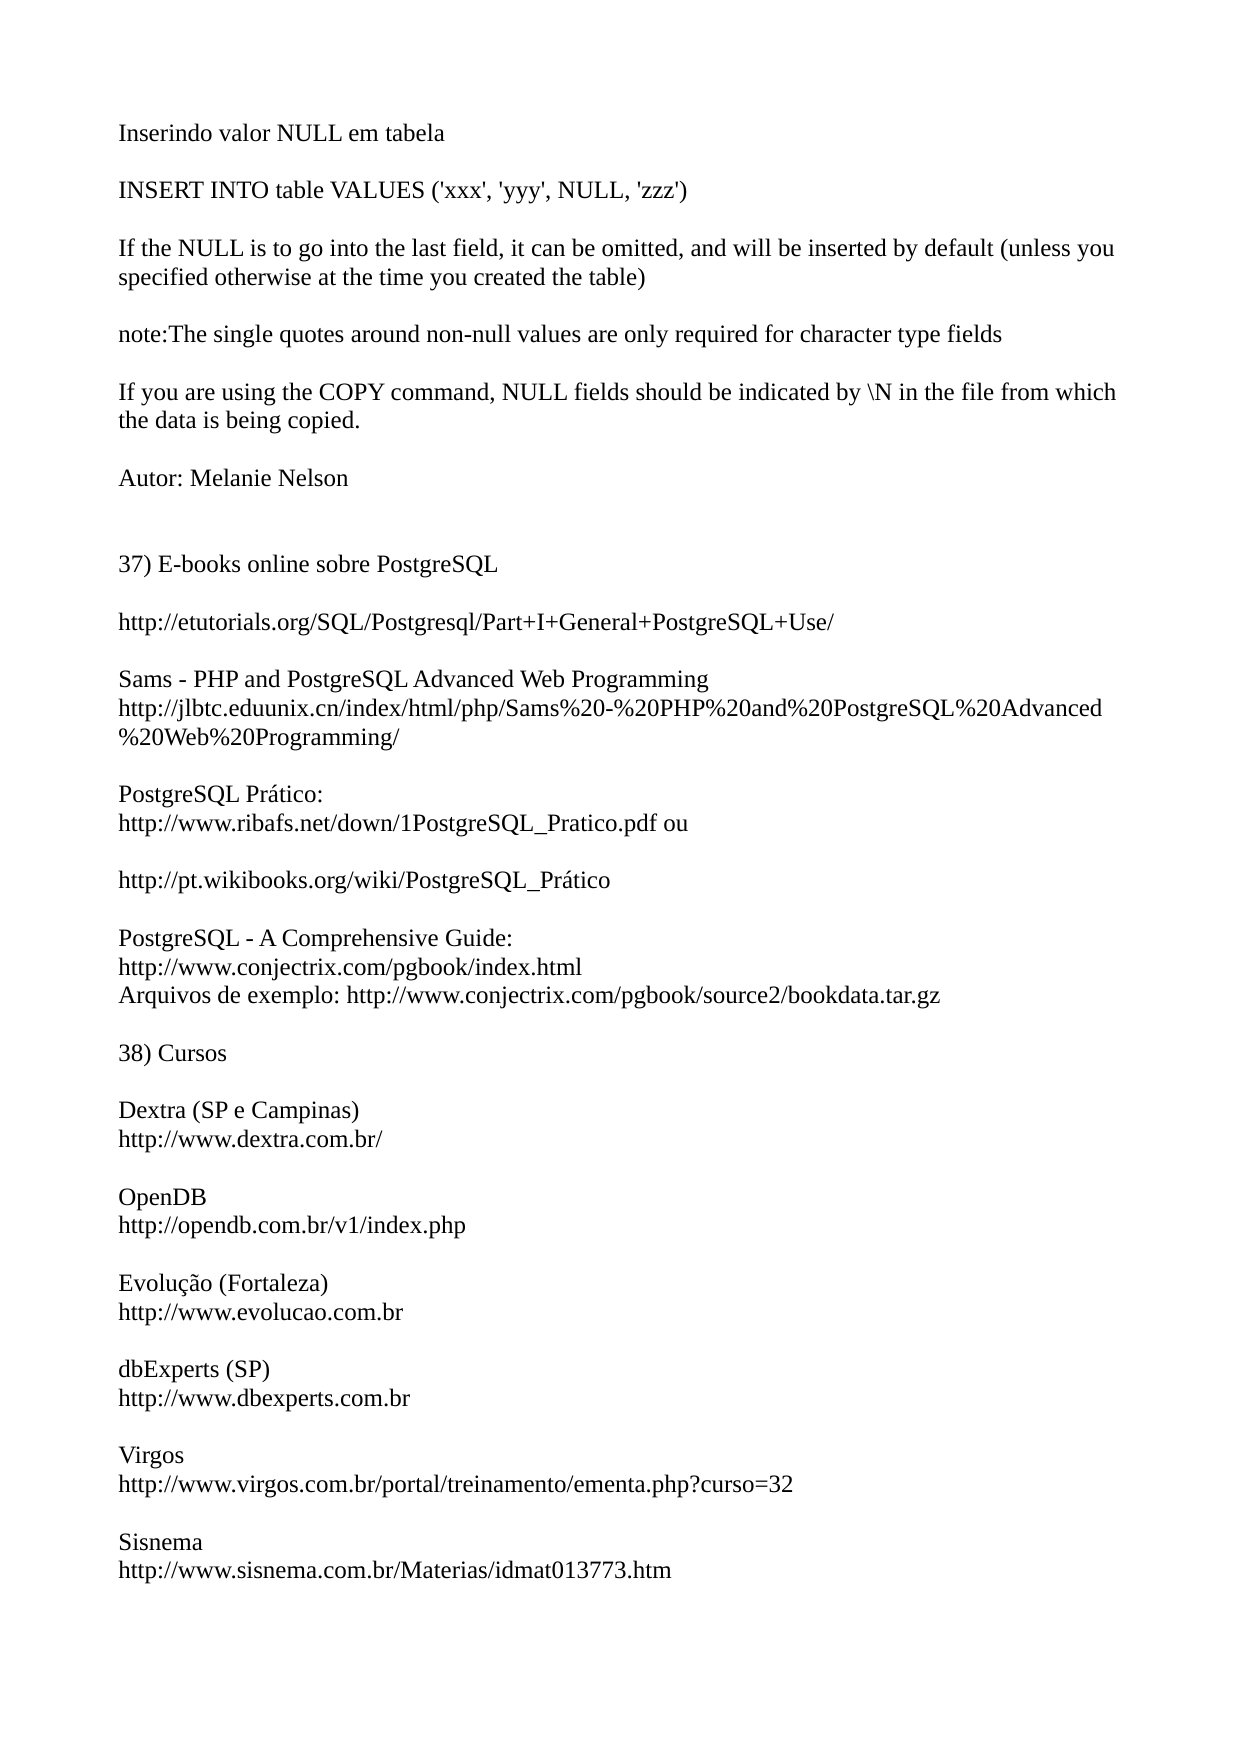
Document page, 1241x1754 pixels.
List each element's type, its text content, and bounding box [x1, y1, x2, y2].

text Inserindo valor NULL em tabela INSERT INTO table VALUES ('xxx', 'yyy', NULL, 'zzz') If the NULL is to go into the last field, it can be omitted, and will be inserted by default (unless you specified otherwise at the time you created the table) note:The single quotes around non-null values are only required for character type fields If you are using the COPY command, NULL fields should be indicated by \N in the file from which the data is being copied. Autor: Melanie Nelson 37) E-books online sobre PostgreSQL http://etutorials.org/SQL/Postgresql/Part+I+General+PostgreSQL+Use/ Sams - PHP and PostgreSQL Advanced Web Programming http://jlbtc.eduunix.cn/index/html/php/Sams%20-%20PHP%20and%20PostgreSQL%20Advanced%20Web%20Programming/ PostgreSQL Prático: http://www.ribafs.net/down/1PostgreSQL_Pratico.pdf ou http://pt.wikibooks.org/wiki/PostgreSQL_Prático PostgreSQL - A Comprehensive Guide: http://www.conjectrix.com/pgbook/index.html Arquivos de exemplo: http://www.conjectrix.com/pgbook/source2/bookdata.tar.gz 38) Cursos Dextra (SP e Campinas) http://www.dextra.com.br/ OpenDB http://opendb.com.br/v1/index.php Evolução (Fortaleza) http://www.evolucao.com.br dbExperts (SP) http://www.dbexperts.com.br Virgos http://www.virgos.com.br/portal/treinamento/ementa.php?curso=32 Sisnema http://www.sisnema.com.br/Materias/idmat013773.htm [118, 118, 1122, 1613]
